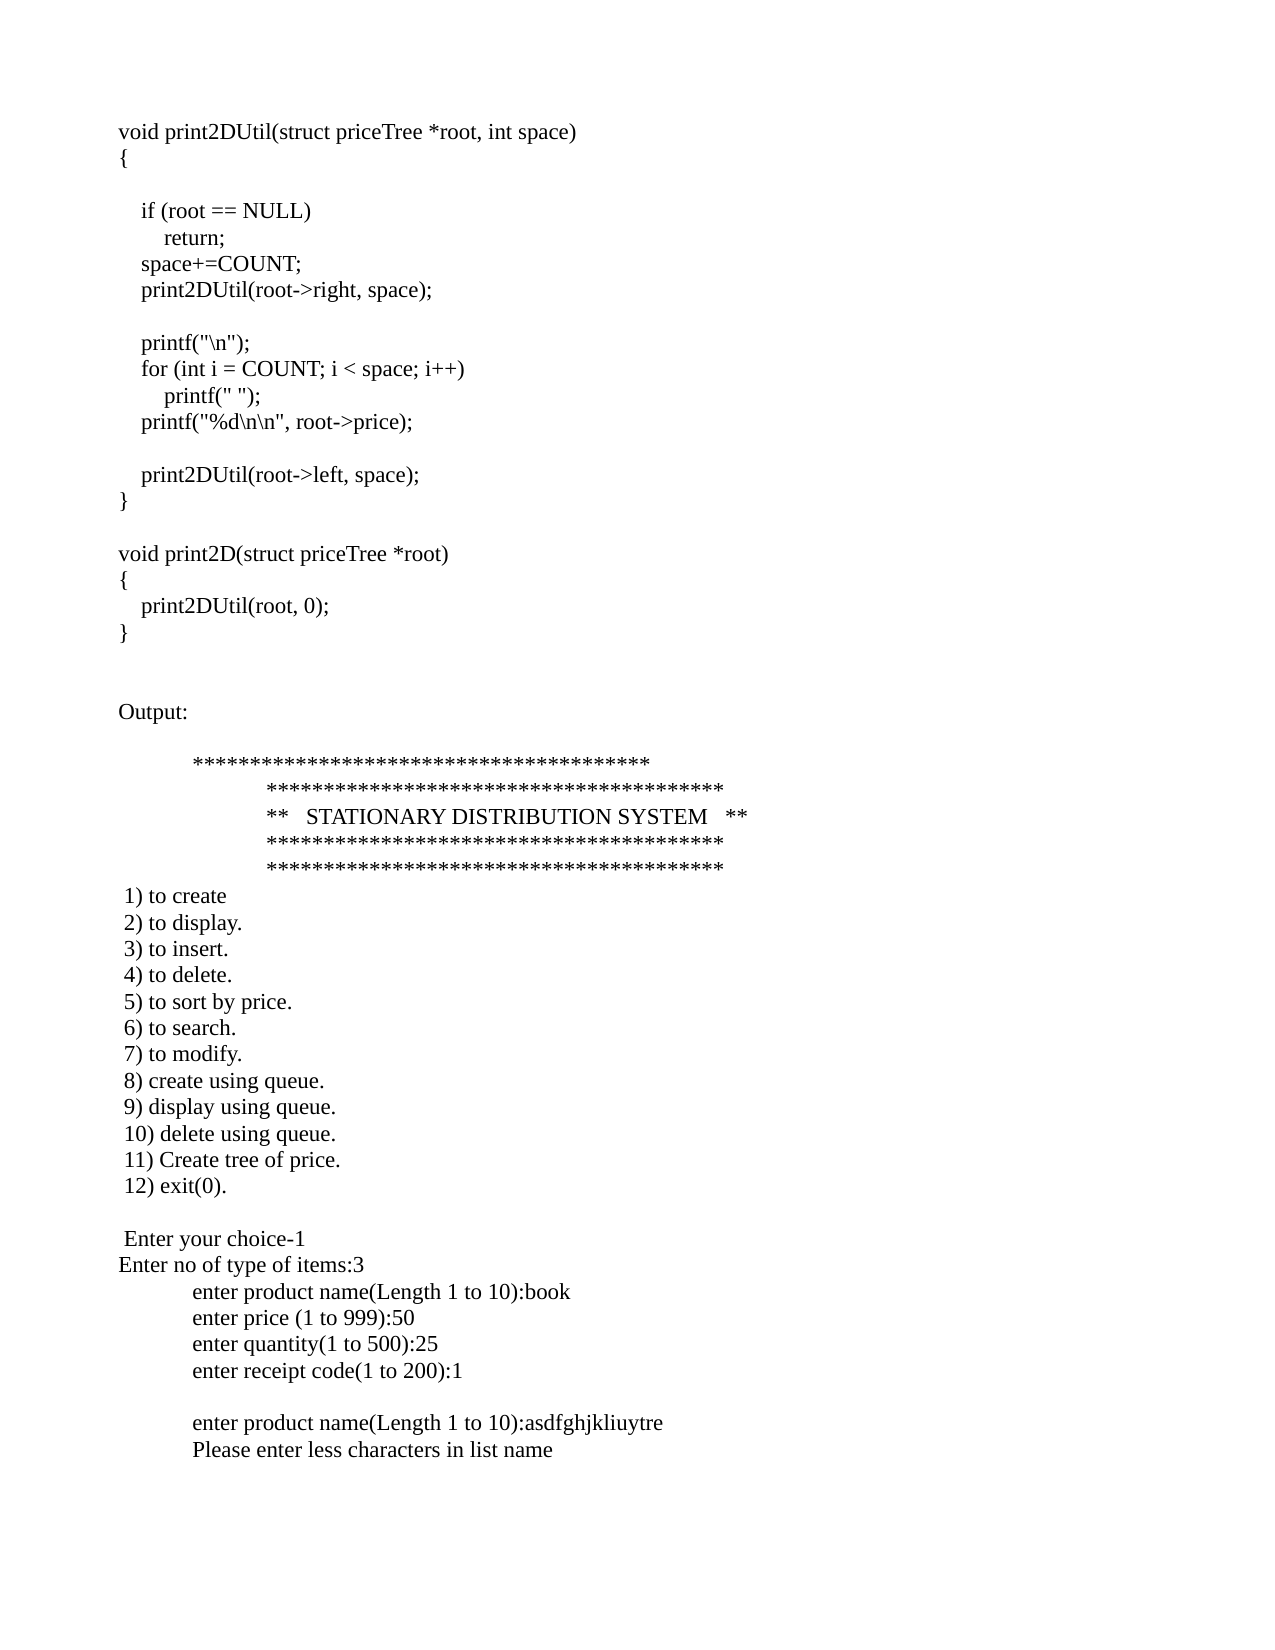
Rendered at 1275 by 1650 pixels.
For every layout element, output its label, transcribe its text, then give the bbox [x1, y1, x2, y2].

text { [118, 566, 1157, 592]
text return; [118, 223, 1157, 250]
text printf("%d\n\n", root->price); [118, 408, 1157, 434]
text **************************************** [118, 830, 1157, 856]
text 5) to sort by price. [118, 988, 1157, 1014]
text printf(" "); [118, 382, 1157, 408]
text enter receipt code(1 to 200):1 [118, 1357, 1157, 1383]
text **************************************** [118, 751, 1157, 777]
text Output: [118, 698, 1157, 724]
text { [118, 144, 1157, 171]
text for (int i = COUNT; i < space; i++) [118, 355, 1157, 382]
text 11) Create tree of price. [118, 1146, 1157, 1172]
text space+=COUNT; [118, 250, 1157, 276]
text 12) exit(0). [118, 1172, 1157, 1199]
text enter price (1 to 999):50 [118, 1304, 1157, 1330]
text Please enter less characters in list name [118, 1436, 1157, 1462]
text **************************************** [118, 856, 1157, 882]
text if (root == NULL) [118, 197, 1157, 223]
text } [118, 487, 1157, 513]
text Enter your choice-1 [118, 1225, 1157, 1251]
text 4) to delete. [118, 961, 1157, 988]
text void print2DUtil(struct priceTree *root, int space) [118, 118, 1157, 144]
text enter quantity(1 to 500):25 [118, 1330, 1157, 1357]
text enter product name(Length 1 to 10):asdfghjkliuytre [118, 1409, 1157, 1436]
text 1) to create [118, 882, 1157, 909]
text **************************************** [118, 777, 1157, 803]
text ** STATIONARY DISTRIBUTION SYSTEM ** [118, 803, 1157, 830]
text print2DUtil(root->right, space); [118, 276, 1157, 303]
text 6) to search. [118, 1014, 1157, 1041]
text 2) to display. [118, 909, 1157, 935]
text printf("\n"); [118, 329, 1157, 355]
text enter product name(Length 1 to 10):book [118, 1278, 1157, 1304]
text 9) display using queue. [118, 1093, 1157, 1119]
text void print2D(struct priceTree *root) [118, 540, 1157, 566]
text Enter no of type of items:3 [118, 1251, 1157, 1278]
text print2DUtil(root, 0); [118, 592, 1157, 619]
text } [118, 619, 1157, 645]
text 8) create using queue. [118, 1067, 1157, 1093]
text 10) delete using queue. [118, 1119, 1157, 1146]
text 3) to insert. [118, 935, 1157, 961]
text 7) to modify. [118, 1041, 1157, 1067]
text print2DUtil(root->left, space); [118, 461, 1157, 487]
